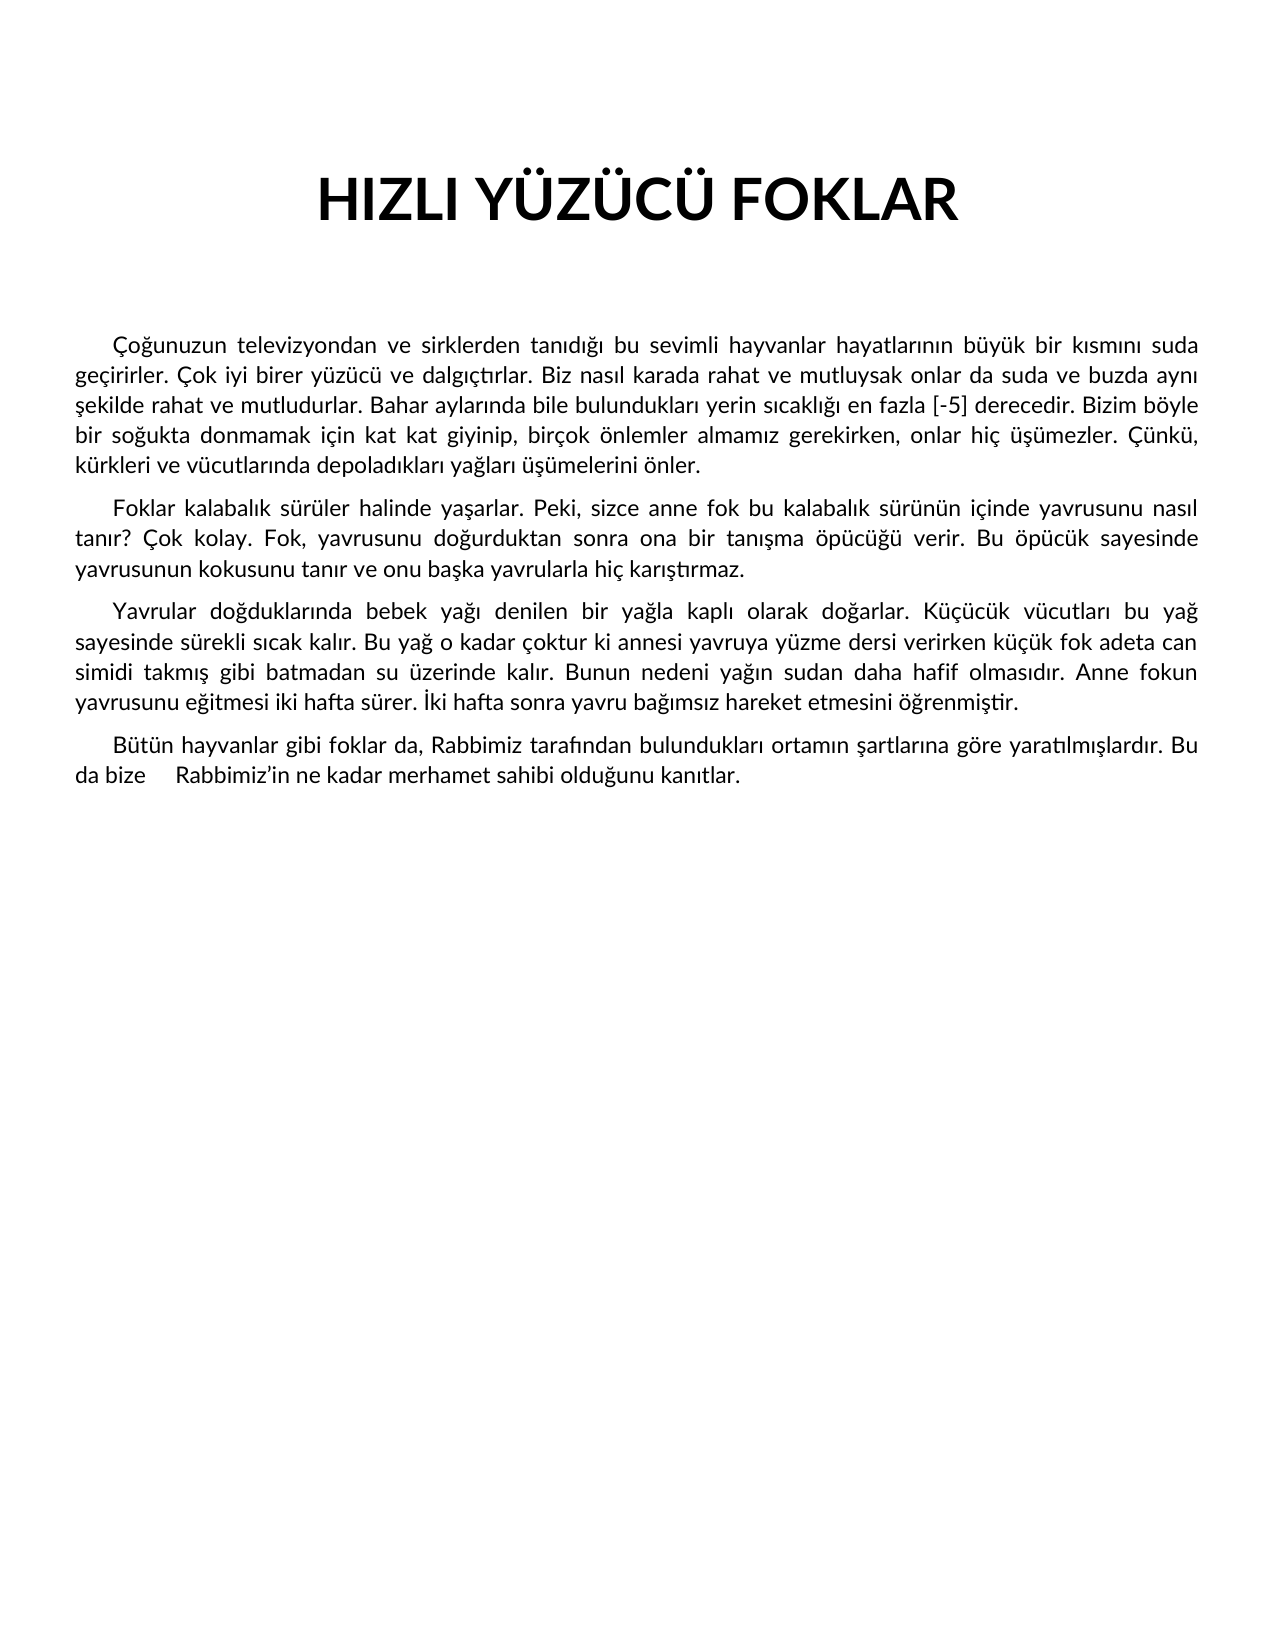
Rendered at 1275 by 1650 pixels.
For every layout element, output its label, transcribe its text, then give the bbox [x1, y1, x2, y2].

text Bütün hayvanlar gibi foklar da, Rabbimiz tarafından bulundukları ortamın şartlarına göre yaratılmışlardır. Bu da bize Rabbimiz’in ne kadar merhamet sahibi olduğunu kanıtlar. [75, 730, 1200, 788]
subtitle HIZLI YÜZÜCÜ FOKLAR [75, 162, 1200, 232]
text Çoğunuzun televizyondan ve sirklerden tanıdığı bu sevimli hayvanlar hayatlarının büyük bir kısmını suda geçirirler. Çok iyi birer yüzücü ve dalgıçtırlar. Biz nasıl karada rahat ve mutluysak onlar da suda ve buzda aynı şekilde rahat ve mutludurlar. Bahar aylarında bile bulundukları yerin sıcaklığı en fazla [-5] derecedir. Bizim böyle bir soğukta donmamak için kat kat giyinip, birçok önlemler almamız gerekirken, onlar hiç üşümezler. Çünkü, kürkleri ve vücutlarında depoladıkları yağları üşümelerini önler. [75, 330, 1200, 479]
text Foklar kalabalık sürüler halinde yaşarlar. Peki, sizce anne fok bu kalabalık sürünün içinde yavrusunu nasıl tanır? Çok kolay. Fok, yavrusunu doğurduktan sonra ona bir tanışma öpücüğü verir. Bu öpücük sayesinde yavrusunun kokusunu tanır ve onu başka yavrularla hiç karıştırmaz. [75, 494, 1200, 582]
text Yavrular doğduklarında bebek yağı denilen bir yağla kaplı olarak doğarlar. Küçücük vücutları bu yağ sayesinde sürekli sıcak kalır. Bu yağ o kadar çoktur ki annesi yavruya yüzme dersi verirken küçük fok adeta can simidi takmış gibi batmadan su üzerinde kalır. Bunun nedeni yağın sudan daha hafif olmasıdır. Anne fokun yavrusunu eğitmesi iki hafta sürer. İki hafta sonra yavru bağımsız hareket etmesini öğrenmiştir. [75, 597, 1200, 715]
